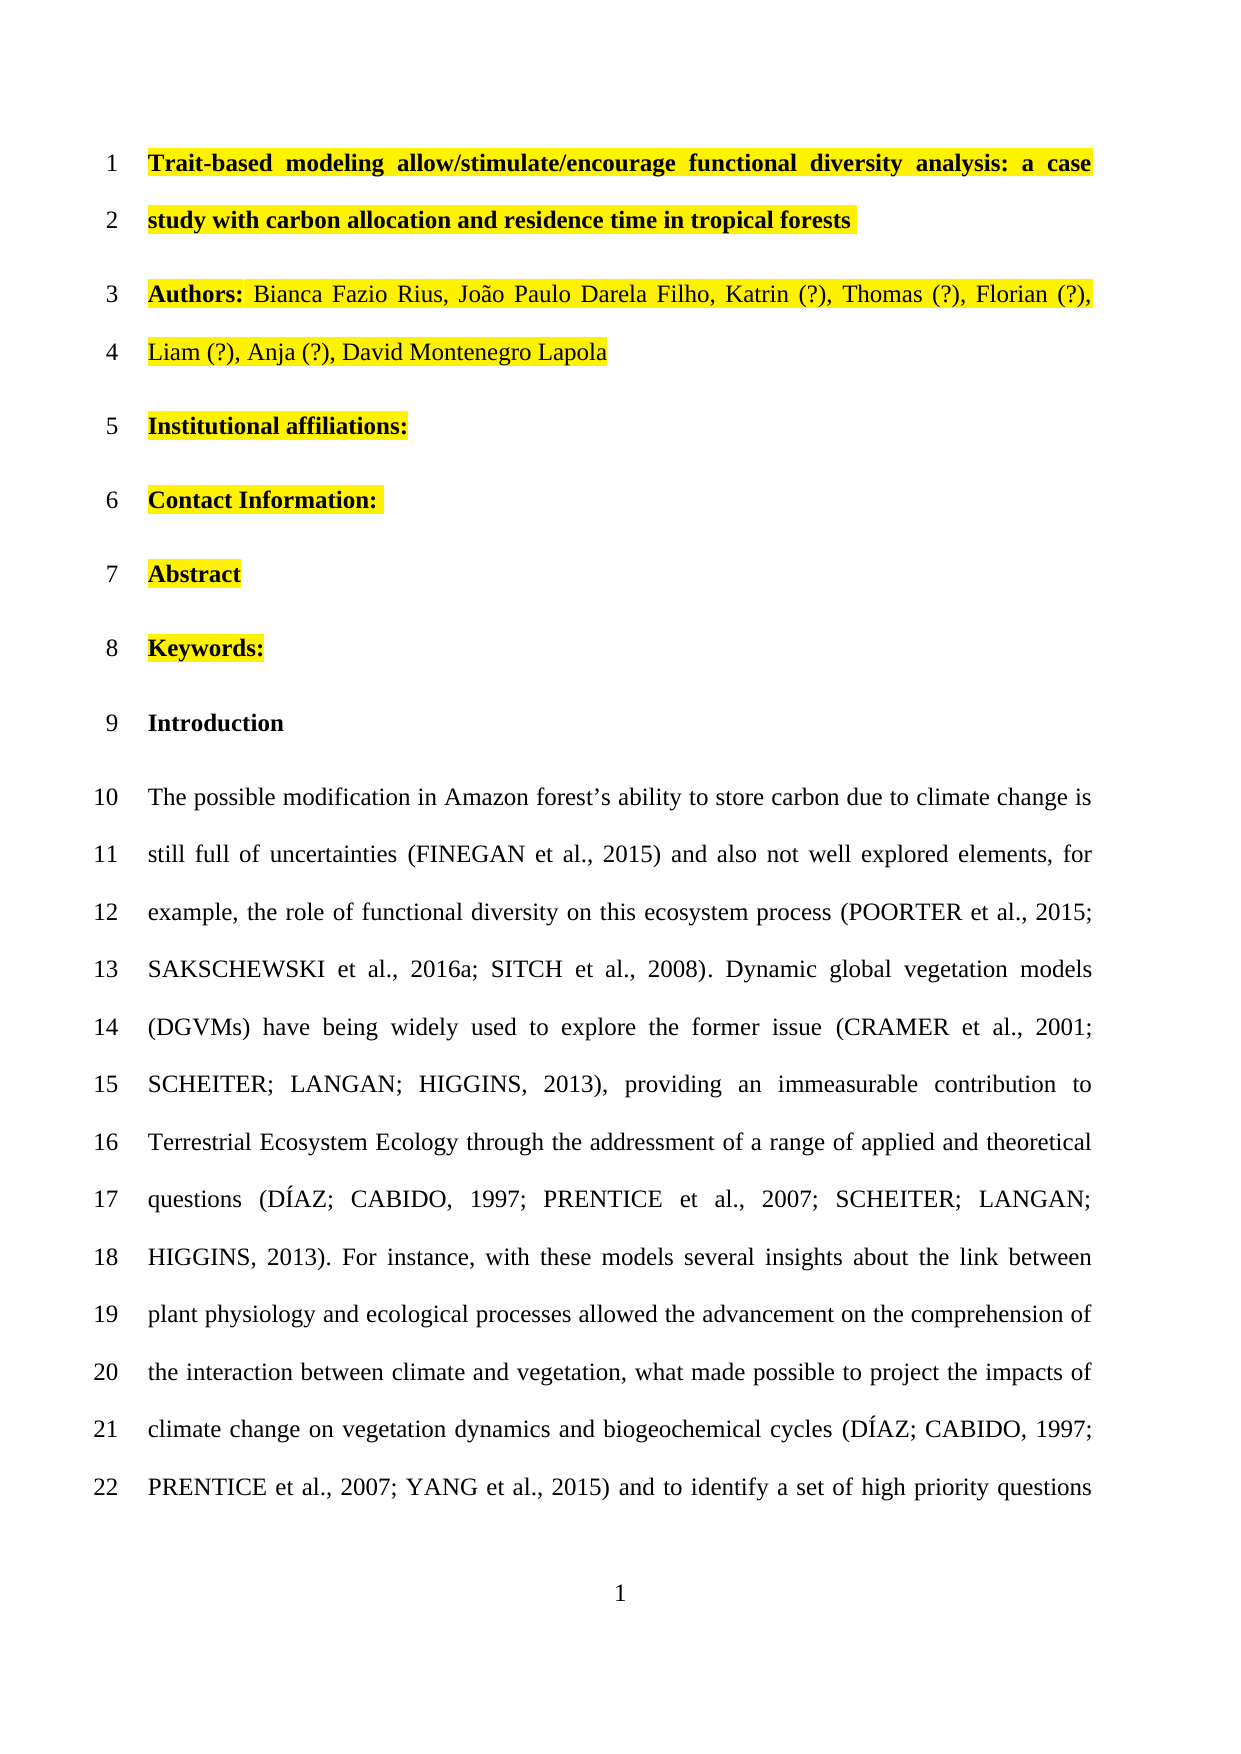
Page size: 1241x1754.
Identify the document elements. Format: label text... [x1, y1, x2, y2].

text Authors: Bianca Fazio Rius, João Paulo Darela Filho, Katrin (?), Thomas (?), Florian (?), Liam (?), Anja (?), David Montenegro Lapola [148, 279, 1093, 366]
text Contact Information: [148, 485, 1093, 514]
text Institutional affiliations: [148, 411, 1093, 440]
text The possible modification in Amazon forest’s ability to store carbon due to climate change is still full of uncertainties (FINEGAN et al., 2015)⁠ and also not well explored elements, for example, the role of functional diversity on this ecosystem process (POORTER et al., 2015; SAKSCHEWSKI et al., 2016a; SITCH et al., 2008). Dynamic global vegetation models (DGVMs) have being widely used to explore the former issue (CRAMER et al., 2001; SCHEITER; LANGAN; HIGGINS, 2013), providing an immeasurable contribution to Terrestrial Ecosystem Ecology through the addressment of a range of applied and theoretical questions (DÍAZ; CABIDO, 1997; PRENTICE et al., 2007; SCHEITER; LANGAN; HIGGINS, 2013)⁠. For instance, with these models several insights about the link between plant physiology and ecological processes allowed the advancement on the comprehension of the interaction between climate and vegetation, what made possible to project the impacts of climate change on vegetation dynamics and biogeochemical cycles (DÍAZ; CABIDO, 1997; PRENTICE et al., 2007; YANG et al., 2015)⁠ and to identify a set of high priority questions [148, 782, 1093, 1501]
text Keywords: [148, 633, 1093, 662]
text Introduction [148, 708, 1093, 736]
text Trait-based modeling allow/stimulate/encourage functional diversity analysis: a case study with carbon allocation and residence time in tropical forests [148, 148, 1093, 234]
text Abstract [148, 559, 1093, 588]
